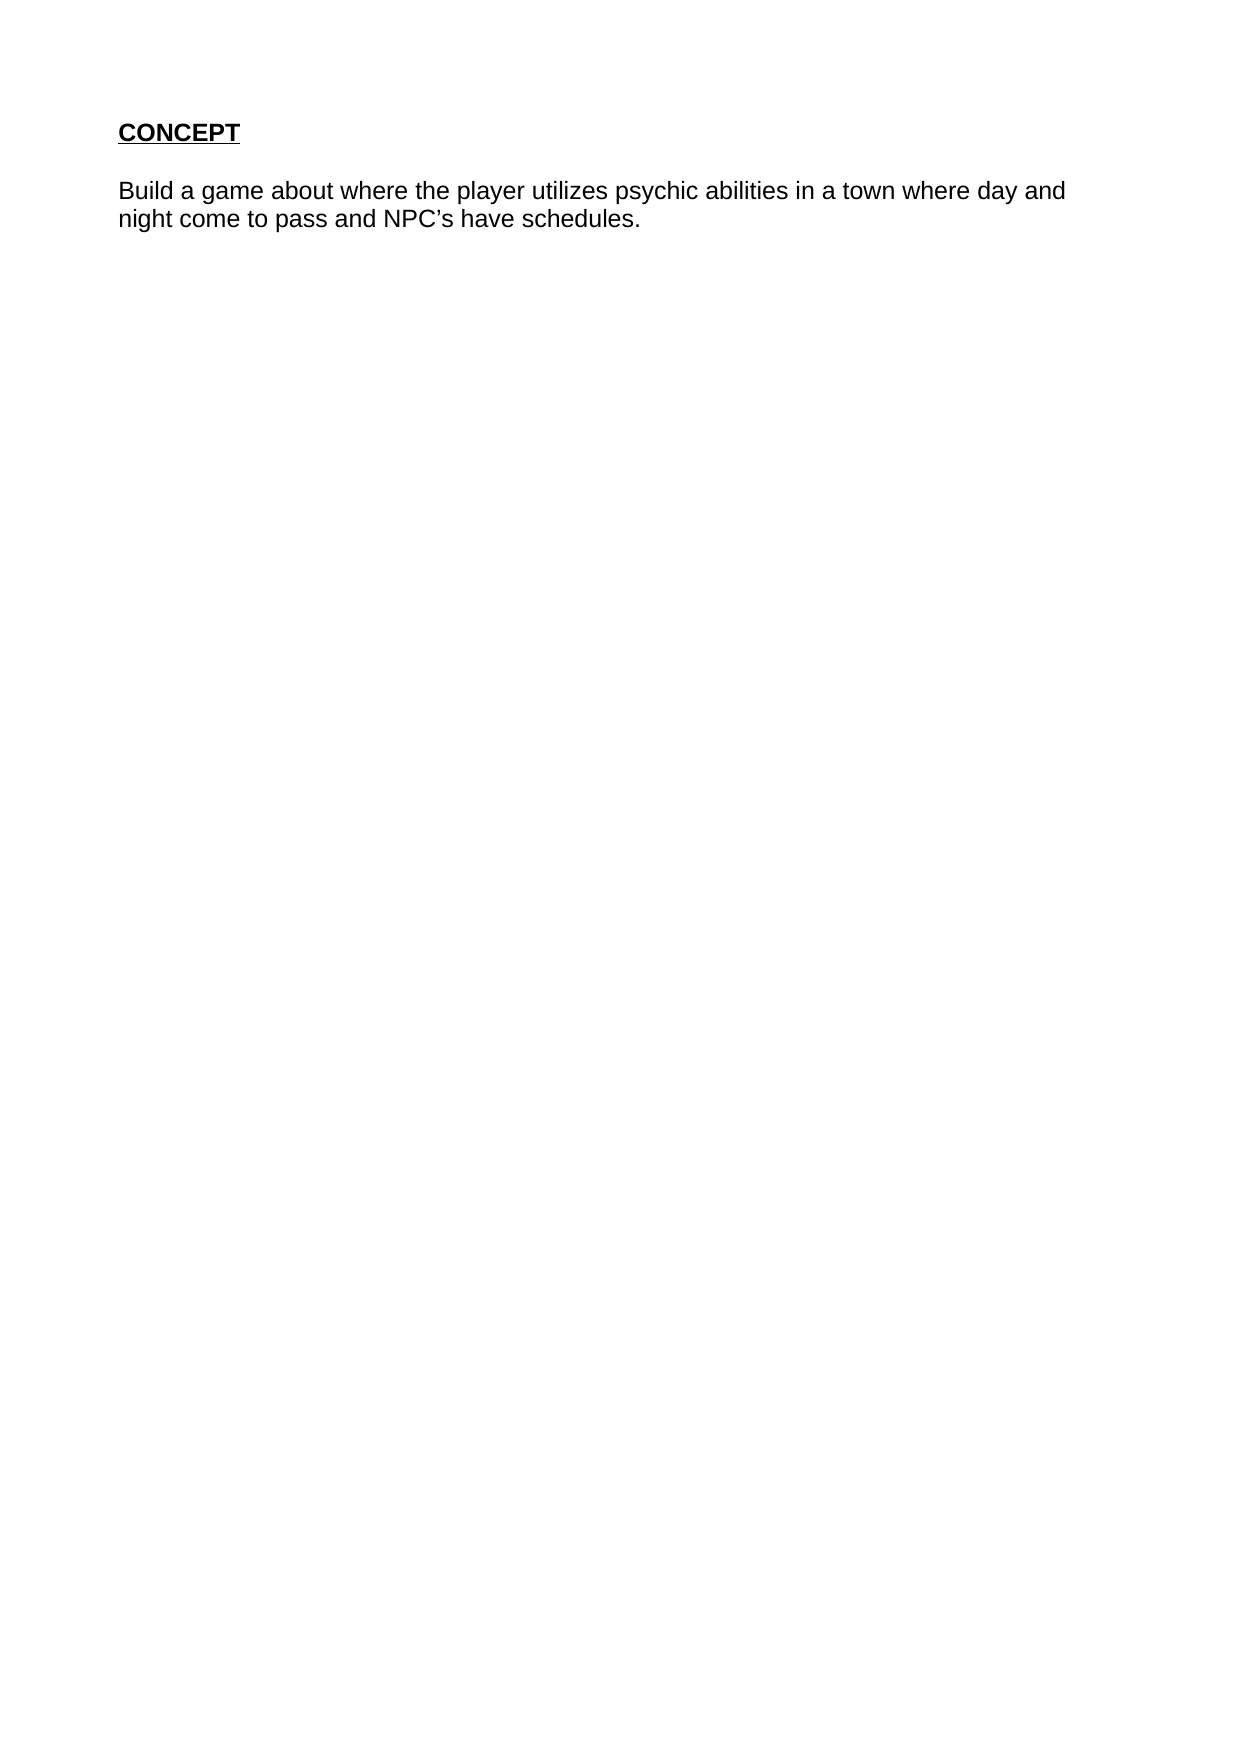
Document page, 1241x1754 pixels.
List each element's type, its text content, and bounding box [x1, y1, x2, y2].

text CONCEPT [118, 118, 1122, 147]
text Build a game about where the player utilizes psychic abilities in a town where day and night come to pass and NPC’s have schedules. [118, 176, 1122, 233]
